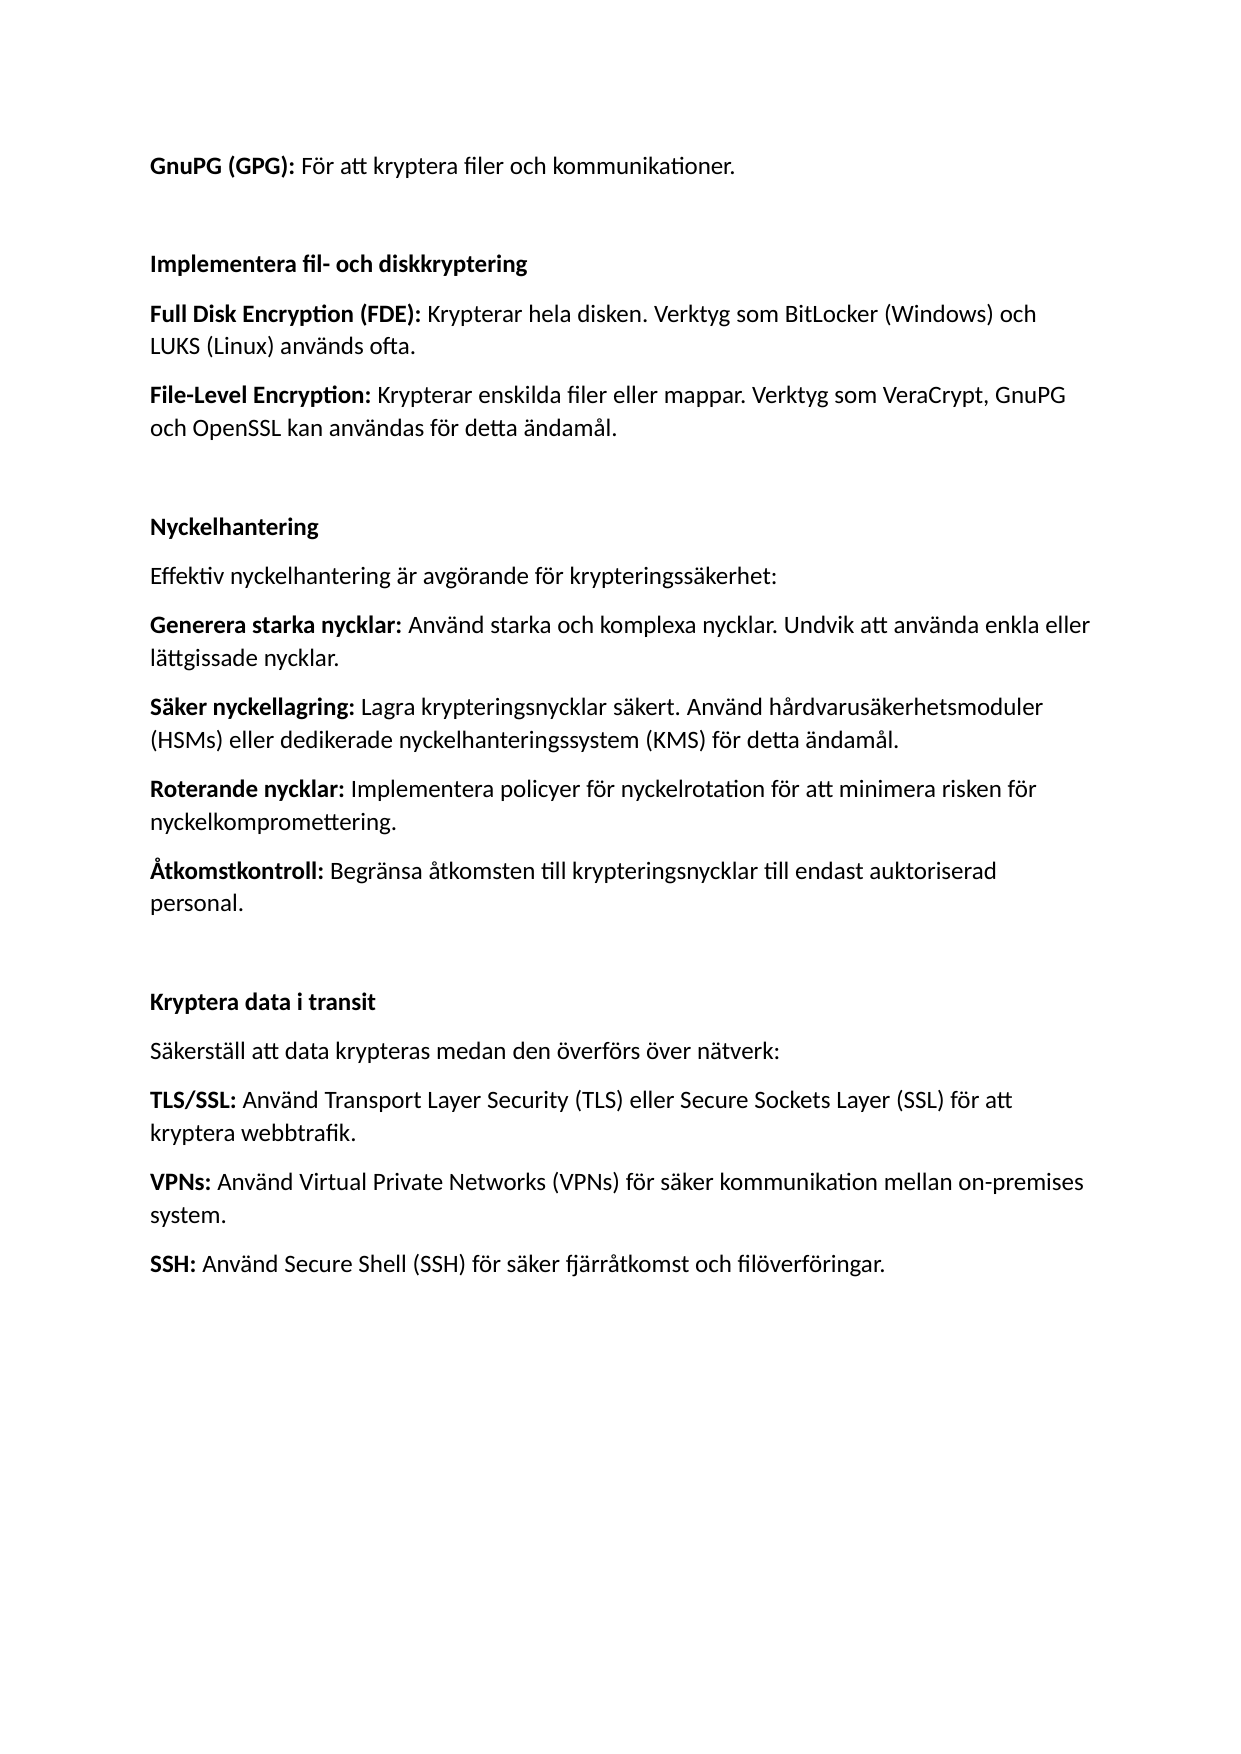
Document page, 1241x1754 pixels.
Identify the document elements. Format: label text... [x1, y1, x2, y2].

text Åtkomstkontroll: Begränsa åtkomsten till krypteringsnycklar till endast auktoriserad personal. [150, 855, 1090, 918]
text File-Level Encryption: Krypterar enskilda filer eller mappar. Verktyg som VeraCrypt, GnuPG och OpenSSL kan användas för detta ändamål. [150, 380, 1090, 443]
text Generera starka nycklar: Använd starka och komplexa nycklar. Undvik att använda enkla eller lättgissade nycklar. [150, 609, 1090, 672]
text Full Disk Encryption (FDE): Krypterar hela disken. Verktyg som BitLocker (Windows) och LUKS (Linux) används ofta. [150, 298, 1090, 361]
text Effektiv nyckelhantering är avgörande för krypteringssäkerhet: [150, 560, 1090, 591]
text Implementera fil- och diskkryptering [150, 248, 1090, 279]
text VPNs: Använd Virtual Private Networks (VPNs) för säker kommunikation mellan on-premises system. [150, 1167, 1090, 1230]
text Roterande nycklar: Implementera policyer för nyckelrotation för att minimera risken för nyckelkompromettering. [150, 773, 1090, 836]
text Kryptera data i transit [150, 986, 1090, 1017]
text Säker nyckellagring: Lagra krypteringsnycklar säkert. Använd hårdvarusäkerhetsmoduler (HSMs) eller dedikerade nyckelhanteringssystem (KMS) för detta ändamål. [150, 691, 1090, 754]
text Säkerställ att data krypteras medan den överförs över nätverk: [150, 1035, 1090, 1066]
text Nyckelhantering [150, 511, 1090, 541]
text SSH: Använd Secure Shell (SSH) för säker fjärråtkomst och filöverföringar. [150, 1248, 1090, 1279]
text TLS/SSL: Använd Transport Layer Security (TLS) eller Secure Sockets Layer (SSL) för att kryptera webbtrafik. [150, 1085, 1090, 1148]
text GnuPG (GPG): För att kryptera filer och kommunikationer. [150, 150, 1090, 181]
